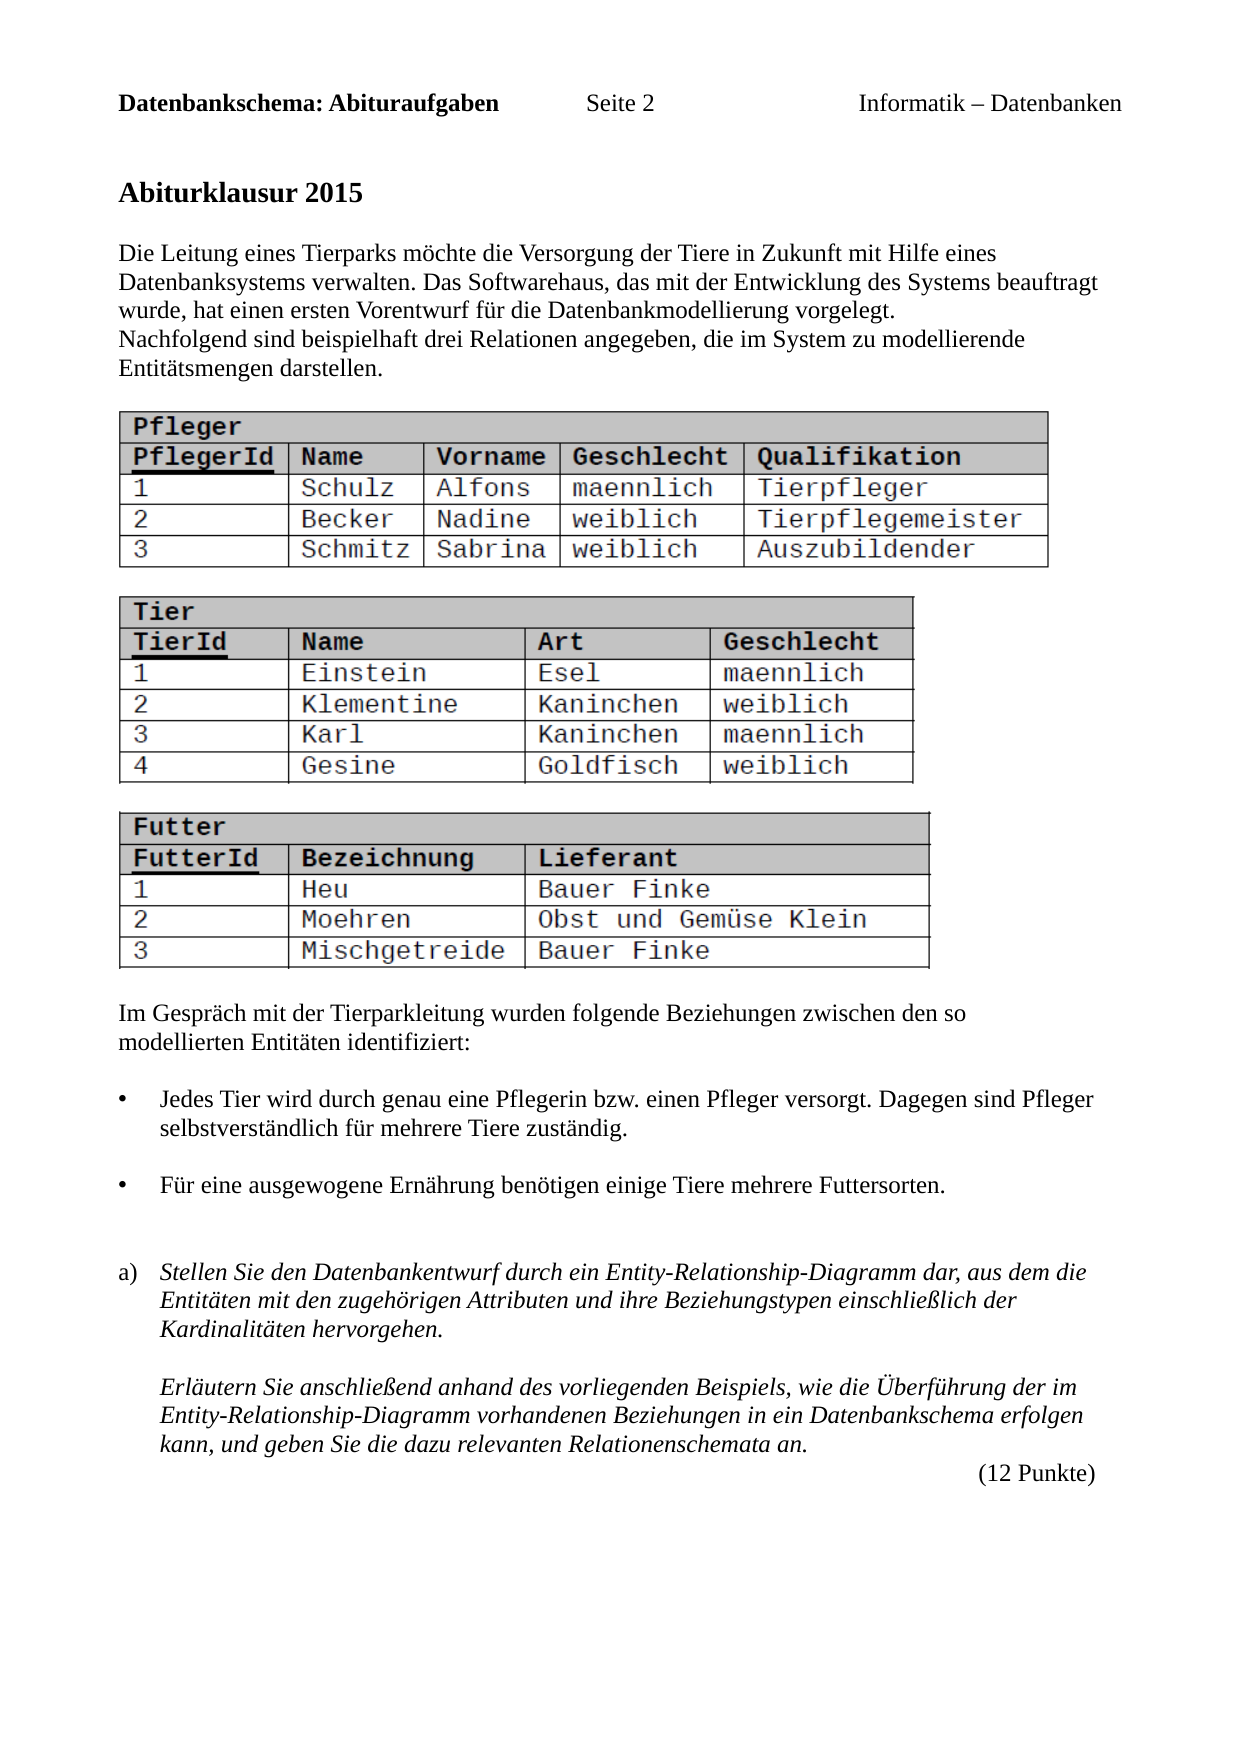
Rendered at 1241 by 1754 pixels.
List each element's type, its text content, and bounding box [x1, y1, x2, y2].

list Für eine ausgewogene Ernährung benötigen einige Tiere mehrere Futtersorten. [118, 1170, 1122, 1199]
text Im Gespräch mit der Tierparkleitung wurden folgende Beziehungen zwischen den so [118, 998, 1122, 1027]
picture [118, 410, 1050, 969]
list Stellen Sie den Datenbankentwurf durch ein Entity-Relationship-Diagramm dar, aus dem die Entitäten mit den zugehörigen Attributen und ihre Beziehungstypen einschließlich der Kardinalitäten hervorgehen. Erläutern Sie anschließend anhand des vorliegenden Beispiels, wie die Überführung der im Entity-Relationship-Diagramm vorhandenen Beziehungen in ein Datenbankschema erfolgen kann, und geben Sie die dazu relevanten Relationenschemata an. (12 Punkte) [118, 1257, 1122, 1487]
text Entitätsmengen darstellen. [118, 353, 1122, 382]
text Abiturklausur 2015 [118, 176, 1122, 209]
text modellierten Entitäten identifiziert: [118, 1027, 1122, 1055]
text Die Leitung eines Tierparks möchte die Versorgung der Tiere in Zukunft mit Hilfe eines Datenbanksystems verwalten. Das Softwarehaus, das mit der Entwicklung des Systems beauftragt wurde, hat einen ersten Vorentwurf für die Datenbankmodellierung vorgelegt. [118, 238, 1122, 324]
list Jedes Tier wird durch genau eine Pflegerin bzw. einen Pfleger versorgt. Dagegen sind Pfleger selbstverständlich für mehrere Tiere zuständig. [118, 1084, 1122, 1142]
text Nachfolgend sind beispielhaft drei Relationen angegeben, die im System zu modellierende [118, 324, 1122, 353]
